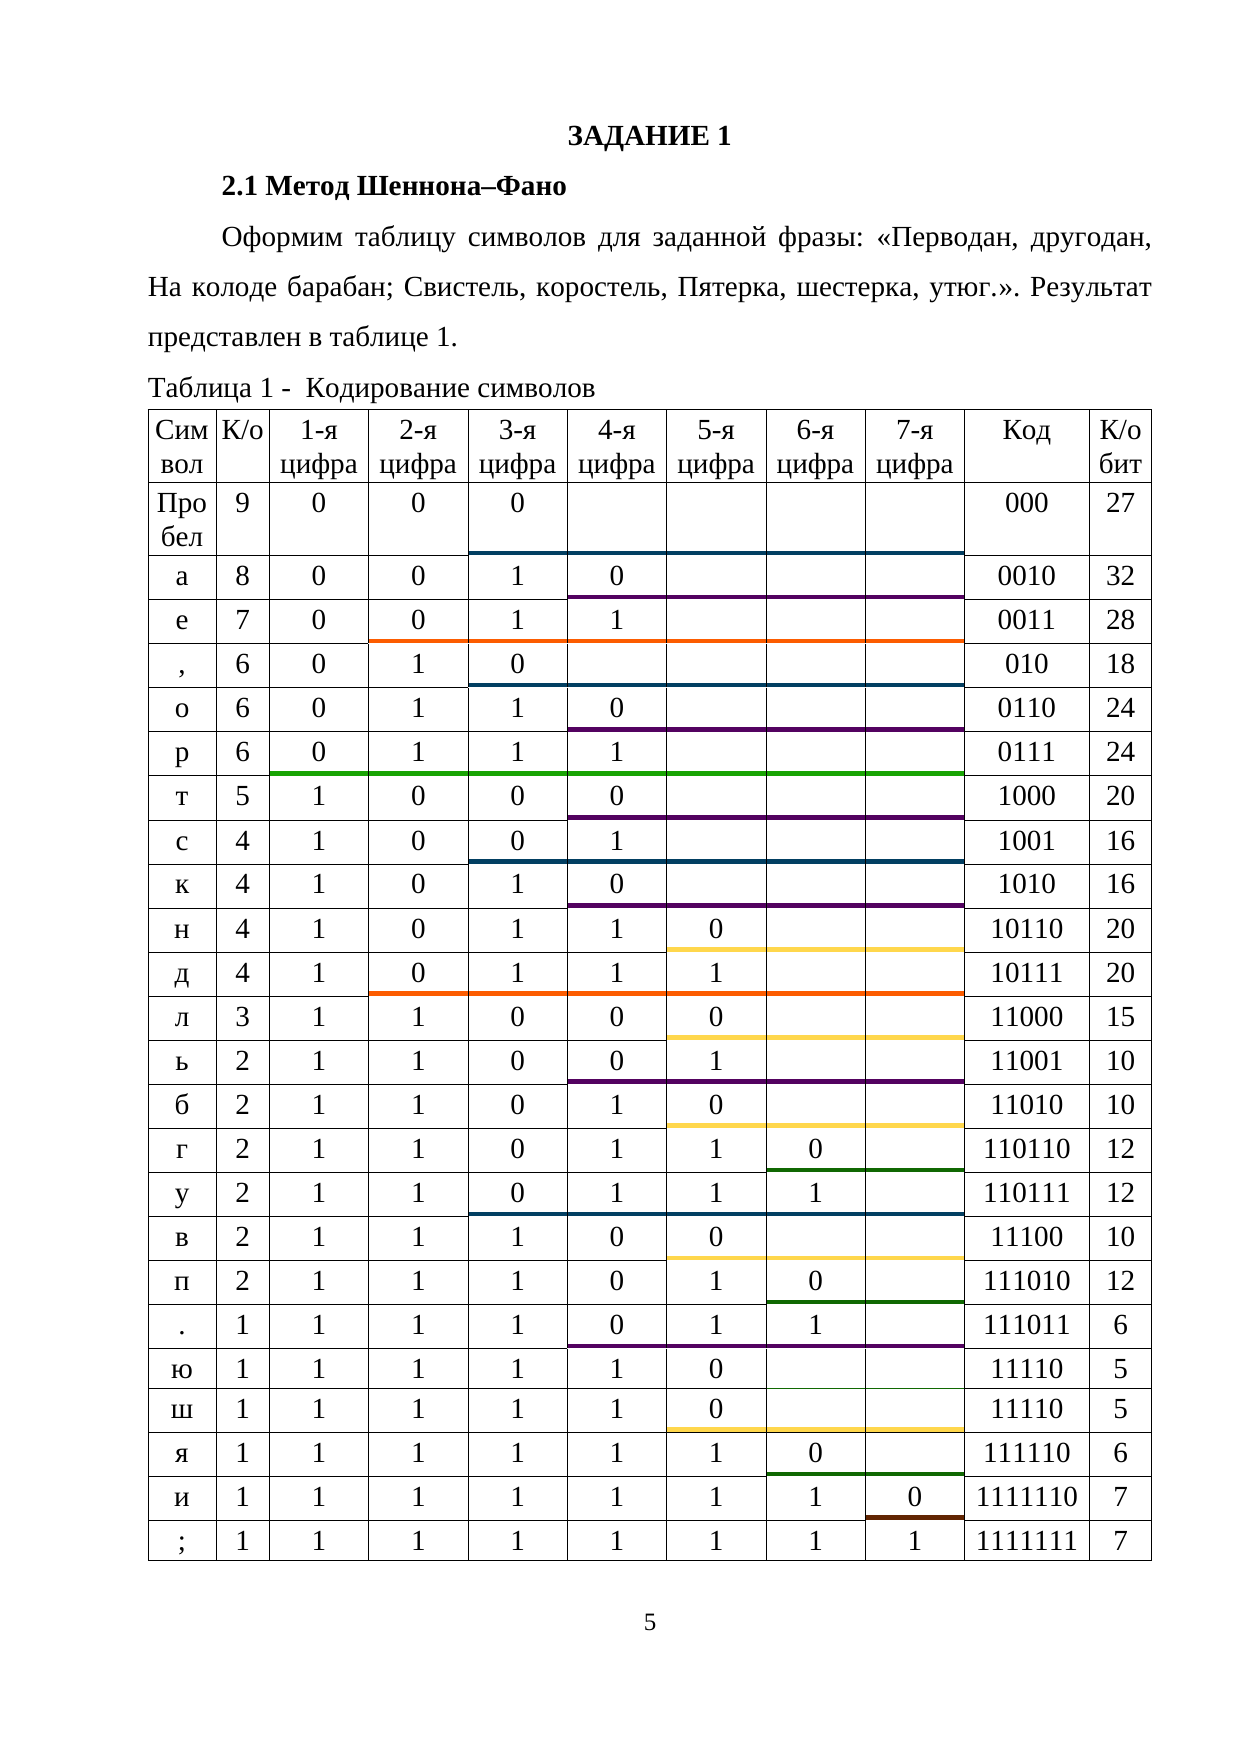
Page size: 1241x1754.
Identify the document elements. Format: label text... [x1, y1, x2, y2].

table_header Символ [149, 410, 216, 482]
table_cell 0 [469, 996, 567, 1040]
table_cell 0 [369, 821, 468, 864]
table_cell 0 [469, 821, 567, 859]
table_cell 0 [568, 688, 666, 727]
table_cell [767, 1216, 865, 1256]
table_cell 1 [270, 1521, 368, 1560]
table_cell 0 [469, 776, 567, 820]
table_cell 0 [369, 909, 468, 952]
table_cell 1 [270, 1173, 368, 1216]
table_cell [767, 555, 865, 595]
table_cell 5 [1090, 1389, 1151, 1432]
table_cell [667, 776, 766, 815]
table_cell [568, 483, 666, 551]
table_cell 1 [767, 1521, 865, 1560]
table_cell 8 [217, 556, 269, 599]
table_header 6-я цифра [767, 410, 865, 482]
table_cell 0 [369, 600, 468, 639]
table_cell 1 [568, 599, 666, 639]
table_cell [866, 1260, 964, 1300]
table_cell 7 [1090, 1521, 1151, 1560]
table_cell 20 [1090, 909, 1151, 952]
table_cell 1 [369, 1433, 468, 1476]
table_cell 1 [469, 1261, 567, 1304]
table_cell Пробел [149, 483, 216, 555]
table_cell 1 [568, 1389, 666, 1432]
table_cell 7 [1090, 1477, 1151, 1520]
table_cell [667, 820, 766, 859]
table_cell 1 [667, 1173, 766, 1212]
table_cell 0 [469, 1041, 567, 1084]
table_cell . [149, 1305, 216, 1348]
table_header К/о бит [1090, 410, 1151, 482]
table_cell [667, 688, 766, 727]
table_cell 1 [369, 1477, 468, 1520]
table_cell 1 [469, 864, 567, 908]
table_cell [866, 908, 964, 947]
table_cell [866, 996, 964, 1035]
table_cell 1 [568, 1521, 666, 1560]
table_cell 1 [469, 1389, 567, 1432]
table_cell о [149, 688, 216, 731]
table_cell [767, 1084, 865, 1123]
table_cell [866, 1172, 964, 1212]
table_cell 11000 [965, 997, 1089, 1040]
table_cell 1010 [965, 865, 1089, 908]
table_cell п [149, 1261, 216, 1304]
table_cell [767, 776, 865, 815]
table_cell 1 [369, 1041, 468, 1084]
table_cell 0 [667, 908, 766, 947]
table_cell б [149, 1085, 216, 1128]
table_cell е [149, 600, 216, 643]
table_cell [866, 555, 964, 595]
table_cell 1 [369, 1173, 468, 1216]
text ЗАДАНИЕ 1 [148, 118, 1152, 152]
table_cell 1 [469, 909, 567, 952]
table_cell [866, 1216, 964, 1256]
table_cell 15 [1090, 997, 1151, 1040]
table_cell 010 [965, 644, 1089, 687]
table_cell 1 [369, 996, 468, 1040]
table_cell 111010 [965, 1261, 1089, 1304]
table_cell д [149, 953, 216, 996]
table_cell и [149, 1477, 216, 1520]
table_cell 1 [667, 1433, 766, 1476]
table_cell 1 [469, 1349, 567, 1388]
table_cell р [149, 732, 216, 775]
table_cell 1 [667, 1040, 766, 1079]
table_cell 4 [217, 865, 269, 908]
table_cell 2 [217, 1217, 269, 1260]
table_cell [767, 599, 865, 639]
table_cell 1 [469, 555, 567, 599]
table_cell 27 [1090, 483, 1151, 555]
table_cell а [149, 556, 216, 599]
table_cell [866, 688, 964, 727]
table_cell 0 [568, 1305, 666, 1344]
table_cell 0010 [965, 556, 1089, 599]
table_cell 111011 [965, 1305, 1089, 1348]
table_cell [866, 483, 964, 551]
table_cell 0 [568, 1216, 666, 1260]
table_cell 1 [469, 732, 567, 771]
table_header 1-я цифра [270, 410, 368, 482]
table_cell 1 [469, 1305, 567, 1348]
table_cell 0 [270, 600, 368, 643]
table_cell 1 [369, 1305, 468, 1348]
table_cell 1 [568, 1433, 666, 1476]
table_cell н [149, 909, 216, 952]
table_cell 1 [217, 1389, 269, 1432]
table_cell т [149, 776, 216, 820]
table_cell 1 [568, 1477, 666, 1520]
table_cell 1 [270, 776, 368, 820]
table_cell 0 [369, 556, 468, 599]
table_cell в [149, 1217, 216, 1260]
table_cell 1 [270, 1349, 368, 1388]
table_cell 1 [469, 688, 567, 731]
table_header Код [965, 410, 1089, 482]
table_cell 1 [217, 1349, 269, 1388]
table_cell [767, 952, 865, 991]
table_cell 0 [369, 776, 468, 820]
table_cell [866, 1304, 964, 1344]
table_header 7-я цифра [866, 410, 964, 482]
table_cell 0 [469, 1173, 567, 1212]
table_cell 1 [767, 1476, 865, 1520]
table_cell 7 [217, 600, 269, 643]
table_cell 1 [767, 1304, 865, 1344]
table_cell 000 [965, 483, 1089, 555]
table_cell 0 [469, 483, 567, 551]
table_cell ь [149, 1041, 216, 1084]
table_cell [667, 483, 766, 551]
table_cell 1 [568, 732, 666, 771]
table_cell 0 [568, 1261, 666, 1304]
table_cell 1 [270, 821, 368, 864]
table_cell 0 [568, 555, 666, 595]
table_cell 2 [217, 1129, 269, 1172]
table_cell [866, 820, 964, 859]
table_cell 1 [866, 1520, 964, 1560]
table_cell [667, 599, 766, 639]
table_cell 0 [469, 644, 567, 683]
table_cell 1 [369, 1085, 468, 1128]
table_cell 12 [1090, 1173, 1151, 1216]
table_cell 11110 [965, 1389, 1089, 1432]
table_cell 5 [217, 776, 269, 820]
text Таблица 1 - Кодирование символов [148, 370, 1152, 403]
table_cell 1 [369, 1217, 468, 1260]
table_cell ю [149, 1349, 216, 1388]
text 2.1 Метод Шеннона–Фано [148, 168, 1152, 202]
table_cell 0 [270, 732, 368, 771]
table_cell 24 [1090, 688, 1151, 731]
table_header К/о [217, 410, 269, 482]
table_cell 1 [767, 1172, 865, 1212]
table_cell 0110 [965, 688, 1089, 731]
table_cell [568, 644, 666, 683]
table_cell 1 [217, 1521, 269, 1560]
table_cell 0 [667, 1389, 766, 1427]
table_cell [866, 1389, 964, 1427]
table_header 3-я цифра [469, 410, 567, 482]
table_cell 1 [568, 1173, 666, 1212]
table_cell 0 [270, 556, 368, 599]
table_cell 18 [1090, 644, 1151, 687]
table_cell 1 [568, 820, 666, 859]
table_cell 1111111 [965, 1521, 1089, 1560]
table_cell [866, 599, 964, 639]
table_cell 6 [217, 644, 269, 687]
table_cell 0 [767, 1260, 865, 1300]
table_cell 110110 [965, 1129, 1089, 1172]
table_cell 6 [217, 732, 269, 775]
table_cell 0 [568, 776, 666, 815]
table_cell 1 [217, 1433, 269, 1476]
table_cell 1 [270, 1041, 368, 1084]
table_cell [866, 1433, 964, 1472]
table_cell к [149, 865, 216, 908]
table_cell [866, 776, 964, 815]
table_cell 1000 [965, 776, 1089, 820]
table_cell 0 [469, 1129, 567, 1172]
table_cell 1 [270, 953, 368, 996]
table_cell 0 [270, 483, 368, 555]
table_cell 1 [270, 909, 368, 952]
table_cell [866, 864, 964, 903]
table_cell 110111 [965, 1173, 1089, 1216]
table_cell 10110 [965, 909, 1089, 952]
table_cell 4 [217, 953, 269, 996]
table_cell 0 [568, 864, 666, 903]
table_cell 12 [1090, 1129, 1151, 1172]
table_cell 1 [469, 1477, 567, 1520]
table_cell [866, 644, 964, 683]
table_cell [767, 483, 865, 551]
table_cell 1 [568, 953, 666, 991]
table_cell л [149, 997, 216, 1040]
table_cell 0 [568, 996, 666, 1040]
table_cell [767, 820, 865, 859]
table_cell 0 [667, 1349, 766, 1388]
table_cell 1 [469, 1521, 567, 1560]
table_cell 28 [1090, 600, 1151, 643]
table_cell [767, 908, 865, 947]
table_cell 2 [217, 1041, 269, 1084]
table_cell 12 [1090, 1261, 1151, 1304]
table_cell 0111 [965, 732, 1089, 775]
table_cell [767, 688, 865, 727]
table_cell [767, 1349, 865, 1388]
table_cell 1 [667, 1477, 766, 1520]
table_cell 1001 [965, 821, 1089, 864]
table_cell 24 [1090, 732, 1151, 775]
table_header 4-я цифра [568, 410, 666, 482]
table_cell 11110 [965, 1349, 1089, 1388]
table_cell 11100 [965, 1217, 1089, 1260]
table_cell г [149, 1129, 216, 1172]
table_cell 1 [667, 1128, 766, 1172]
table_cell 0 [469, 1085, 567, 1128]
table_cell 1 [270, 1261, 368, 1304]
table_cell 32 [1090, 556, 1151, 599]
table_cell 1 [568, 908, 666, 952]
table_cell 10 [1090, 1217, 1151, 1260]
table_cell 1 [270, 1389, 368, 1432]
table_cell 1 [568, 1349, 666, 1388]
table_cell 1 [568, 1129, 666, 1172]
table_cell 0 [369, 953, 468, 991]
table_cell [767, 1040, 865, 1079]
table_cell 20 [1090, 953, 1151, 996]
table_cell 1 [369, 732, 468, 771]
table_cell 2 [217, 1085, 269, 1128]
table_cell [866, 732, 964, 771]
table_cell ш [149, 1389, 216, 1432]
table_cell 16 [1090, 821, 1151, 864]
table_header 5-я цифра [667, 410, 766, 482]
table_cell 1 [369, 1349, 468, 1388]
table_cell 9 [217, 483, 269, 555]
table_cell 20 [1090, 776, 1151, 820]
table_cell 1 [270, 1477, 368, 1520]
table_cell 1 [270, 1129, 368, 1172]
table_cell 1 [568, 1084, 666, 1128]
table_cell [767, 996, 865, 1035]
table_cell 3 [217, 997, 269, 1040]
table_cell [667, 864, 766, 903]
table_cell [667, 555, 766, 595]
text Оформим таблицу символов для заданной фразы: «Перводан, другодан, На колоде барабан; Свистель, коростель, Пятерка, шестерка, утюг.». Результат представлен в таблице 1. [148, 219, 1152, 353]
table_cell 1111110 [965, 1477, 1089, 1520]
table_cell у [149, 1173, 216, 1216]
table_cell 1 [369, 1389, 468, 1432]
table_cell 1 [217, 1305, 269, 1348]
table_cell 1 [369, 688, 468, 731]
table_cell 0011 [965, 600, 1089, 643]
table_cell 1 [469, 1216, 567, 1260]
table_cell 11001 [965, 1041, 1089, 1084]
table_cell с [149, 821, 216, 864]
table_cell [667, 732, 766, 771]
table_cell я [149, 1433, 216, 1476]
table_cell 1 [369, 644, 468, 687]
table_cell 1 [667, 1305, 766, 1344]
table_cell [767, 864, 865, 903]
table_cell 10 [1090, 1085, 1151, 1128]
table_cell 5 [1090, 1349, 1151, 1388]
table_cell 0 [667, 1216, 766, 1256]
table_cell 1 [469, 600, 567, 639]
table_cell 1 [270, 865, 368, 908]
table_cell 10 [1090, 1041, 1151, 1084]
table_cell 0 [767, 1128, 865, 1168]
table_cell 6 [217, 688, 269, 731]
table_cell [767, 1389, 865, 1427]
table_cell 111110 [965, 1433, 1089, 1476]
table_cell 1 [667, 1521, 766, 1560]
table_cell [866, 1349, 964, 1388]
table_cell [866, 1084, 964, 1123]
table_cell 1 [270, 1217, 368, 1260]
table_cell 16 [1090, 865, 1151, 908]
table_cell 10111 [965, 953, 1089, 996]
table_cell 0 [369, 865, 468, 908]
table_cell 1 [270, 1305, 368, 1348]
table_cell 4 [217, 909, 269, 952]
table_cell 0 [270, 644, 368, 687]
table_header 2-я цифра [369, 410, 468, 482]
table_cell [866, 952, 964, 991]
table_cell [667, 644, 766, 683]
table_cell 0 [667, 996, 766, 1035]
table_cell 1 [667, 952, 766, 991]
table_cell 1 [369, 1521, 468, 1560]
table_cell 1 [270, 997, 368, 1040]
table_cell 1 [270, 1085, 368, 1128]
table_cell [866, 1040, 964, 1079]
table_cell [767, 644, 865, 683]
table_cell 0 [568, 1041, 666, 1079]
table_cell 1 [369, 1129, 468, 1172]
table_cell 0 [667, 1084, 766, 1123]
table_cell 1 [217, 1477, 269, 1520]
table_cell ; [149, 1521, 216, 1560]
table_cell 1 [270, 1433, 368, 1476]
table_cell 1 [667, 1260, 766, 1304]
table_cell 2 [217, 1261, 269, 1304]
table_cell 1 [469, 953, 567, 991]
table_cell , [149, 644, 216, 687]
table_cell 0 [270, 688, 368, 731]
table_cell 11010 [965, 1085, 1089, 1128]
table_cell [767, 732, 865, 771]
table_cell 4 [217, 821, 269, 864]
table_cell 0 [369, 483, 468, 555]
table_cell 6 [1090, 1433, 1151, 1476]
table_cell 6 [1090, 1305, 1151, 1348]
table_cell [866, 1128, 964, 1168]
table_cell 0 [866, 1476, 964, 1515]
table_cell 1 [469, 1433, 567, 1476]
table_cell 1 [369, 1261, 468, 1304]
table_cell 2 [217, 1173, 269, 1216]
table_cell 0 [767, 1433, 865, 1472]
